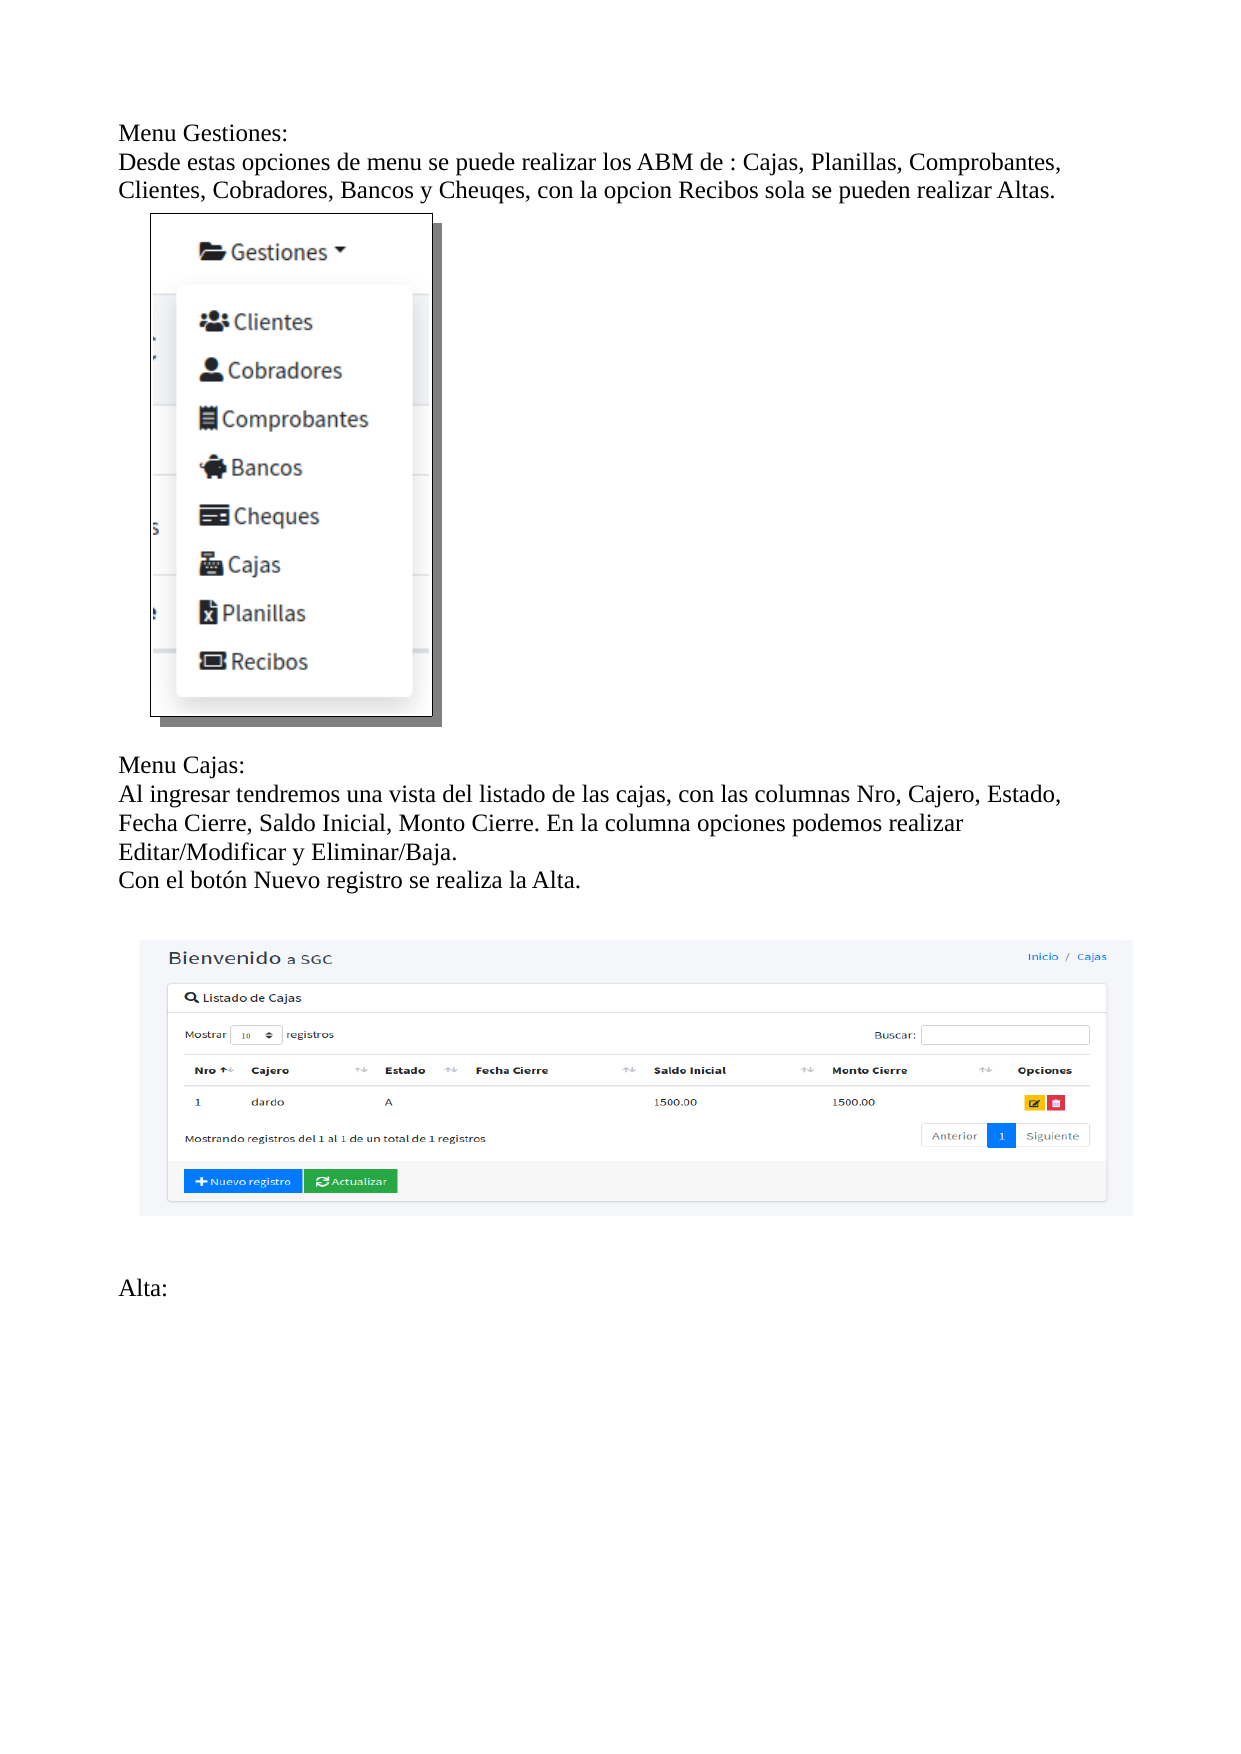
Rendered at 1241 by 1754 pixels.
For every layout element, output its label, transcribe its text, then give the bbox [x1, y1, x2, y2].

picture [153, 215, 429, 714]
text Al ingresar tendremos una vista del listado de las cajas, con las columnas Nro, Cajero, Estado, Fecha Cierre, Saldo Inicial, Monto Cierre. En la columna opciones podemos realizar Editar/Modificar y Eliminar/Baja. [118, 779, 1122, 866]
text Alta: [118, 1273, 1122, 1302]
text Desde estas opciones de menu se puede realizar los ABM de : Cajas, Planillas, Comprobantes, Clientes, Cobradores, Bancos y Cheuqes, con la opcion Recibos sola se pueden realizar Altas. [118, 147, 1122, 204]
text Menu Cajas: [118, 751, 1122, 779]
text Con el botón Nuevo registro se realiza la Alta. [118, 866, 1122, 894]
text Menu Gestiones: [118, 118, 1122, 147]
picture [139, 940, 1133, 1216]
